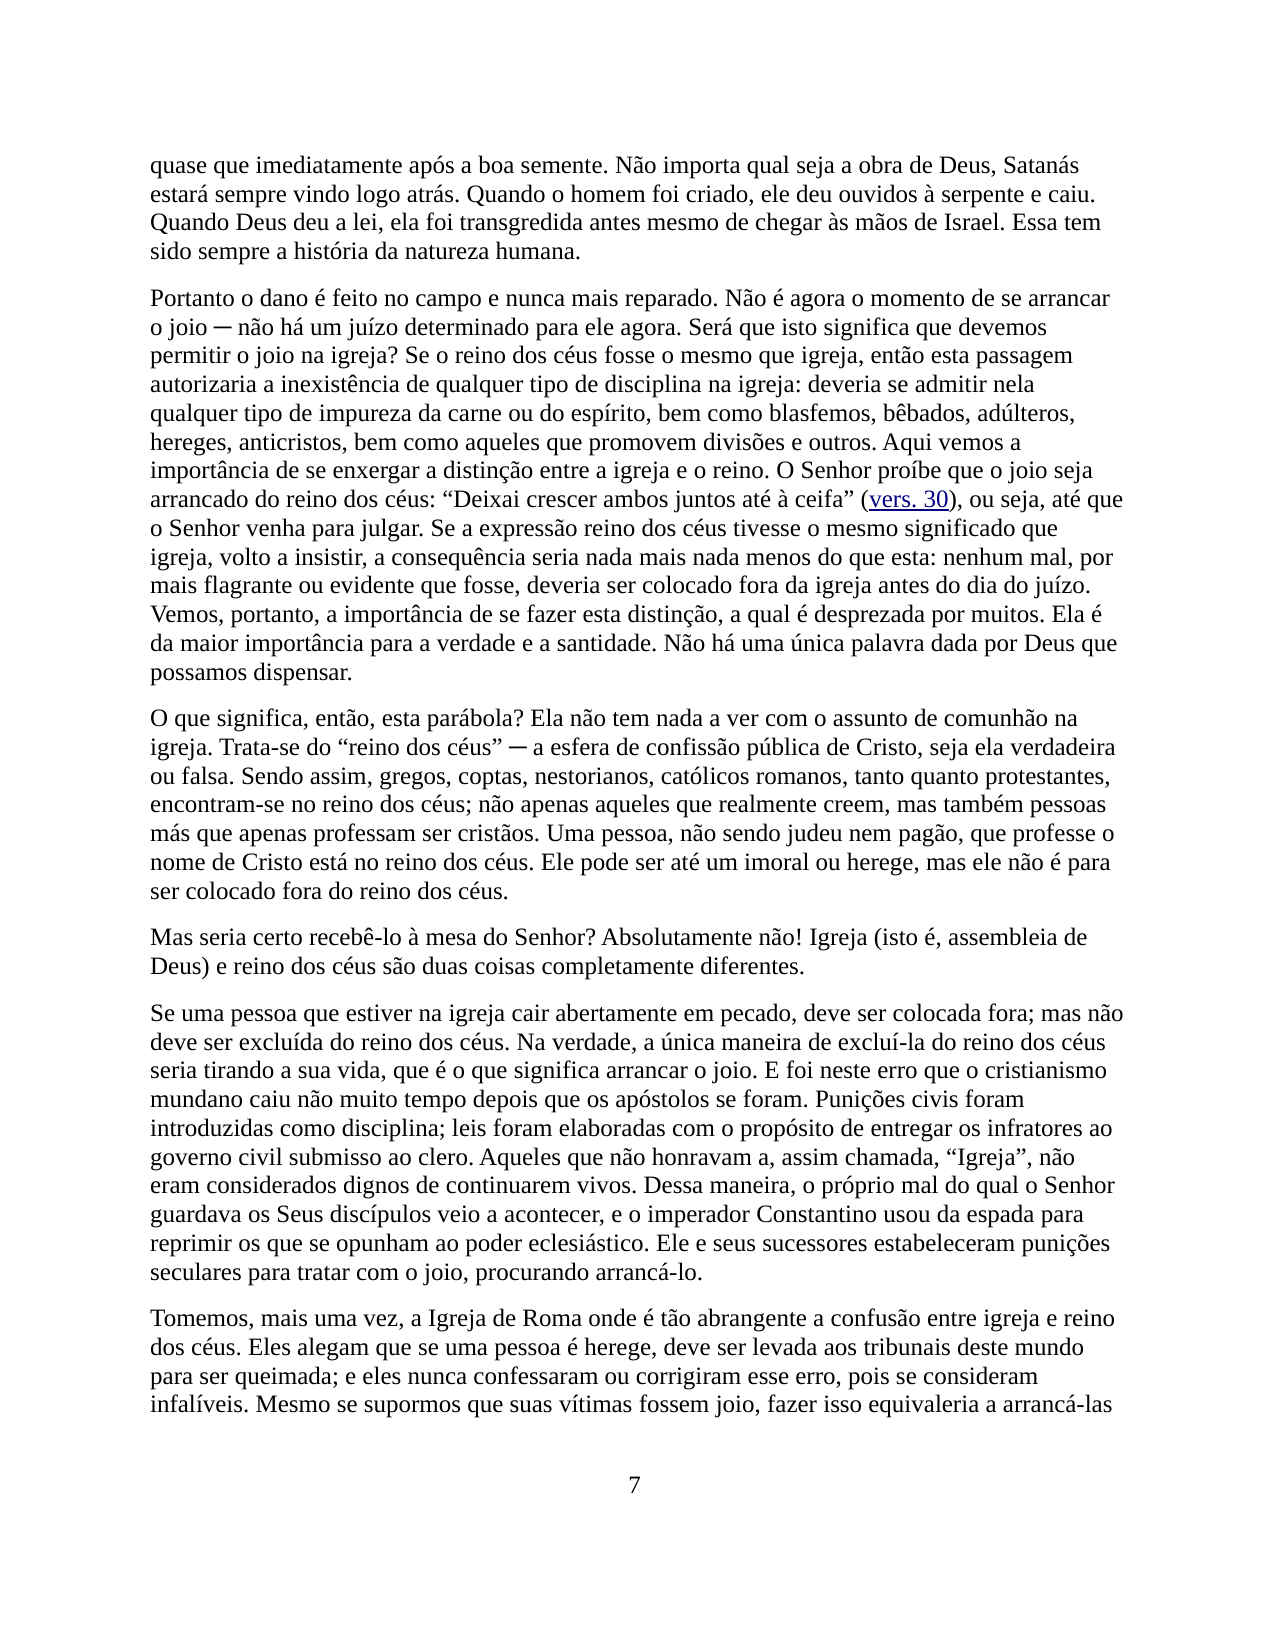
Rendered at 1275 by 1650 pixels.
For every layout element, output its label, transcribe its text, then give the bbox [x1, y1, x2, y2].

text Mas seria certo recebê-lo à mesa do Senhor? Absolutamente não! Igreja (isto é, assembleia de Deus) e reino dos céus são duas coisas completamente diferentes. [150, 922, 1125, 980]
text quase que imediatamente após a boa semente. Não importa qual seja a obra de Deus, Satanás estará sempre vindo logo atrás. Quando o homem foi criado, ele deu ouvidos à serpente e caiu. Quando Deus deu a lei, ela foi transgredida antes mesmo de chegar às mãos de Israel. Essa tem sido sempre a história da natureza humana. [150, 150, 1125, 265]
text Portanto o dano é feito no campo e nunca mais reparado. Não é agora o momento de se arrancar o joio ─ não há um juízo determinado para ele agora. Será que isto significa que devemos permitir o joio na igreja? Se o reino dos céus fosse o mesmo que igreja, então esta passagem autorizaria a inexistência de qualquer tipo de disciplina na igreja: deveria se admitir nela qualquer tipo de impureza da carne ou do espírito, bem como blasfemos, bêbados, adúlteros, hereges, anticristos, bem como aqueles que promovem divisões e outros. Aqui vemos a importância de se enxergar a distinção entre a igreja e o reino. O Senhor proíbe que o joio seja arrancado do reino dos céus: “Deixai crescer ambos juntos até à ceifa” (vers. 30), ou seja, até que o Senhor venha para julgar. Se a expressão reino dos céus tivesse o mesmo significado que igreja, volto a insistir, a consequência seria nada mais nada menos do que esta: nenhum mal, por mais flagrante ou evidente que fosse, deveria ser colocado fora da igreja antes do dia do juízo. Vemos, portanto, a importância de se fazer esta distinção, a qual é desprezada por muitos. Ela é da maior importância para a verdade e a santidade. Não há uma única palavra dada por Deus que possamos dispensar. [150, 283, 1125, 685]
text O que significa, então, esta parábola? Ela não tem nada a ver com o assunto de comunhão na igreja. Trata-se do “reino dos céus” ─ a esfera de confissão pública de Cristo, seja ela verdadeira ou falsa. Sendo assim, gregos, coptas, nestorianos, católicos romanos, tanto quanto protestantes, encontram-se no reino dos céus; não apenas aqueles que realmente creem, mas também pessoas más que apenas professam ser cristãos. Uma pessoa, não sendo judeu nem pagão, que professe o nome de Cristo está no reino dos céus. Ele pode ser até um imoral ou herege, mas ele não é para ser colocado fora do reino dos céus. [150, 703, 1125, 904]
text Tomemos, mais uma vez, a Igreja de Roma onde é tão abrangente a confusão entre igreja e reino dos céus. Eles alegam que se uma pessoa é herege, deve ser levada aos tribunais deste mundo para ser queimada; e eles nunca confessaram ou corrigiram esse erro, pois se consideram infalíveis. Mesmo se supormos que suas vítimas fossem joio, fazer isso equivaleria a arrancá-las [150, 1303, 1125, 1418]
text Se uma pessoa que estiver na igreja cair abertamente em pecado, deve ser colocada fora; mas não deve ser excluída do reino dos céus. Na verdade, a única maneira de excluí-la do reino dos céus seria tirando a sua vida, que é o que significa arrancar o joio. E foi neste erro que o cristianismo mundano caiu não muito tempo depois que os apóstolos se foram. Punições civis foram introduzidas como disciplina; leis foram elaboradas com o propósito de entregar os infratores ao governo civil submisso ao clero. Aqueles que não honravam a, assim chamada, “Igreja”, não eram considerados dignos de continuarem vivos. Dessa maneira, o próprio mal do qual o Senhor guardava os Seus discípulos veio a acontecer, e o imperador Constantino usou da espada para reprimir os que se opunham ao poder eclesiástico. Ele e seus sucessores estabeleceram punições seculares para tratar com o joio, procurando arrancá-lo. [150, 998, 1125, 1285]
